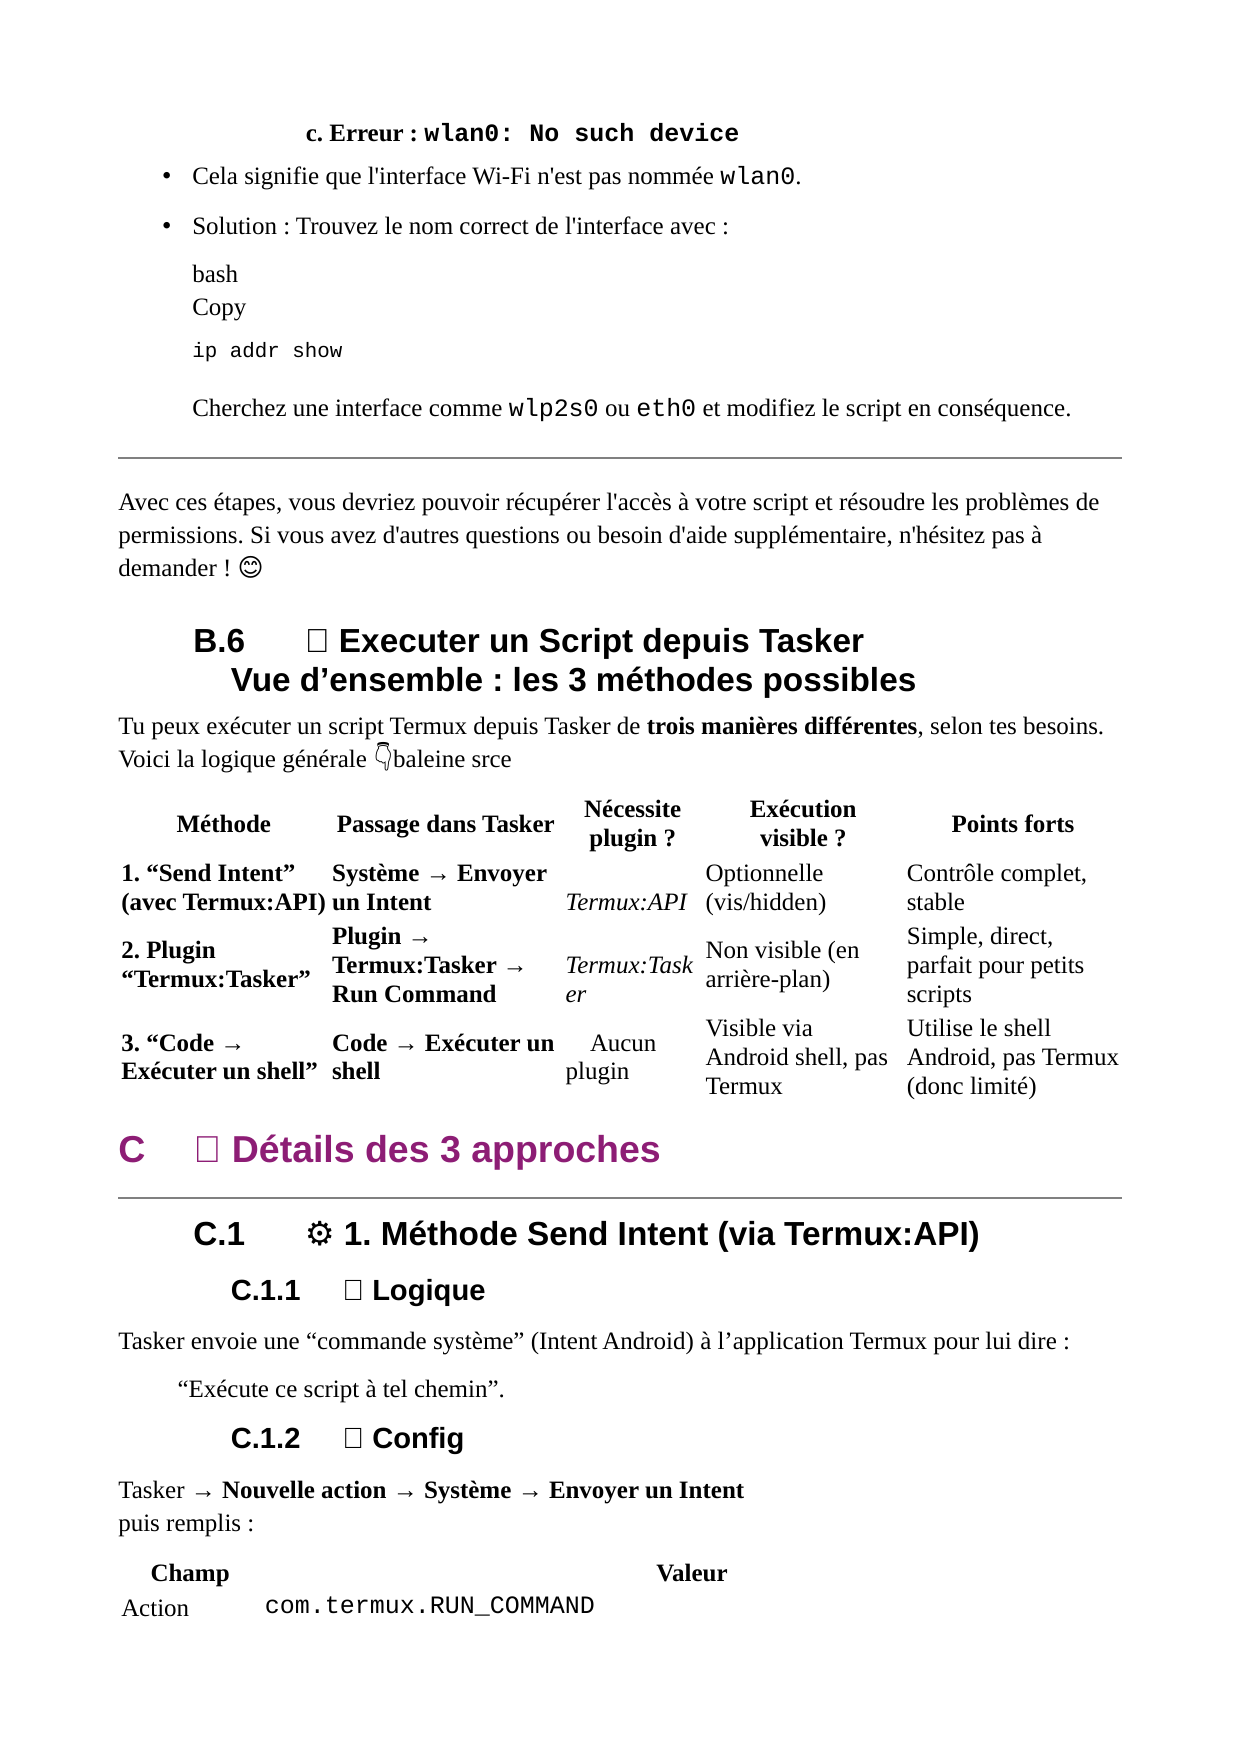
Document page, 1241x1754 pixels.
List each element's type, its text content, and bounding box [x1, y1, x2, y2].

table_cell Action [118, 1590, 262, 1624]
table_cell 2. Plugin “Termux:Tasker” [118, 918, 329, 1010]
table_cell Contrôle complet, stable [904, 855, 1122, 918]
list Cherchez une interface comme wlp2s0 ou eth0 et modifiez le script en conséquence. [162, 393, 1122, 424]
table_cell Visible via Android shell, pas Termux [703, 1010, 904, 1102]
list bash [162, 259, 1122, 288]
text “Exécute ce script à tel chemin”. [177, 1374, 1063, 1403]
table_cell ✅ Termux:Tasker [563, 918, 702, 1010]
text Tu peux exécuter un script Termux depuis Tasker de trois manières différentes, selon tes besoins. Voici la logique générale 👇baleine srce [118, 711, 1122, 773]
table_cell Utilise le shell Android, pas Termux (donc limité) [904, 1010, 1122, 1102]
table_cell Code → Exécuter un shell [329, 1010, 562, 1102]
table_header Valeur [262, 1555, 1122, 1590]
list ip addr show [162, 340, 1122, 363]
subtitle c. Erreur : wlan0: No such device [268, 118, 1122, 149]
table_cell ✅ Termux:API [563, 855, 702, 918]
table_cell 3. “Code → Exécuter un shell” [118, 1010, 329, 1102]
table_cell Non visible (en arrière-plan) [703, 918, 904, 1010]
list Copy [162, 292, 1122, 321]
text Tasker envoie une “commande système” (Intent Android) à l’application Termux pour lui dire : [118, 1326, 1122, 1355]
table_cell Plugin → Termux:Tasker → Run Command [329, 918, 562, 1010]
text Avec ces étapes, vous devriez pouvoir récupérer l'accès à votre script et résoudre les problèmes de permissions. Si vous avez d'autres questions ou besoin d'aide supplémentaire, n'hésitez pas à demander ! 😊 [118, 487, 1122, 582]
subtitle 🧭 Executer un Script depuis Tasker Vue d’ensemble : les 3 méthodes possibles [193, 622, 1122, 698]
table_header Points forts [904, 792, 1122, 855]
list Cela signifie que l'interface Wi-Fi n'est pas nommée wlan0. [162, 161, 1122, 192]
table_header Champ [118, 1555, 262, 1590]
subtitle ⚙️ 1. Méthode Send Intent (via Termux:API) [193, 1214, 1122, 1253]
subtitle 🧩 Détails des 3 approches [118, 1127, 1122, 1171]
table_cell Simple, direct, parfait pour petits scripts [904, 918, 1122, 1010]
table_cell com.termux.RUN_COMMAND [262, 1590, 1122, 1624]
text Tasker → Nouvelle action → Système → Envoyer un Intent puis remplis : [118, 1475, 1122, 1536]
table_cell 1. “Send Intent” (avec Termux:API) [118, 855, 329, 918]
table_header Passage dans Tasker [329, 792, 562, 855]
table_cell Optionnelle (vis/hidden) [703, 855, 904, 918]
table_header Méthode [118, 792, 329, 855]
table_header Exécution visible ? [703, 792, 904, 855]
subtitle 🔧 Config [231, 1422, 1122, 1455]
list Solution : Trouvez le nom correct de l'interface avec : [162, 211, 1122, 240]
table_header Nécessite plugin ? [563, 792, 702, 855]
table_cell Système → Envoyer un Intent [329, 855, 562, 918]
subtitle 🧠 Logique [231, 1273, 1122, 1307]
table_cell ❌ Aucun plugin [563, 1010, 702, 1102]
